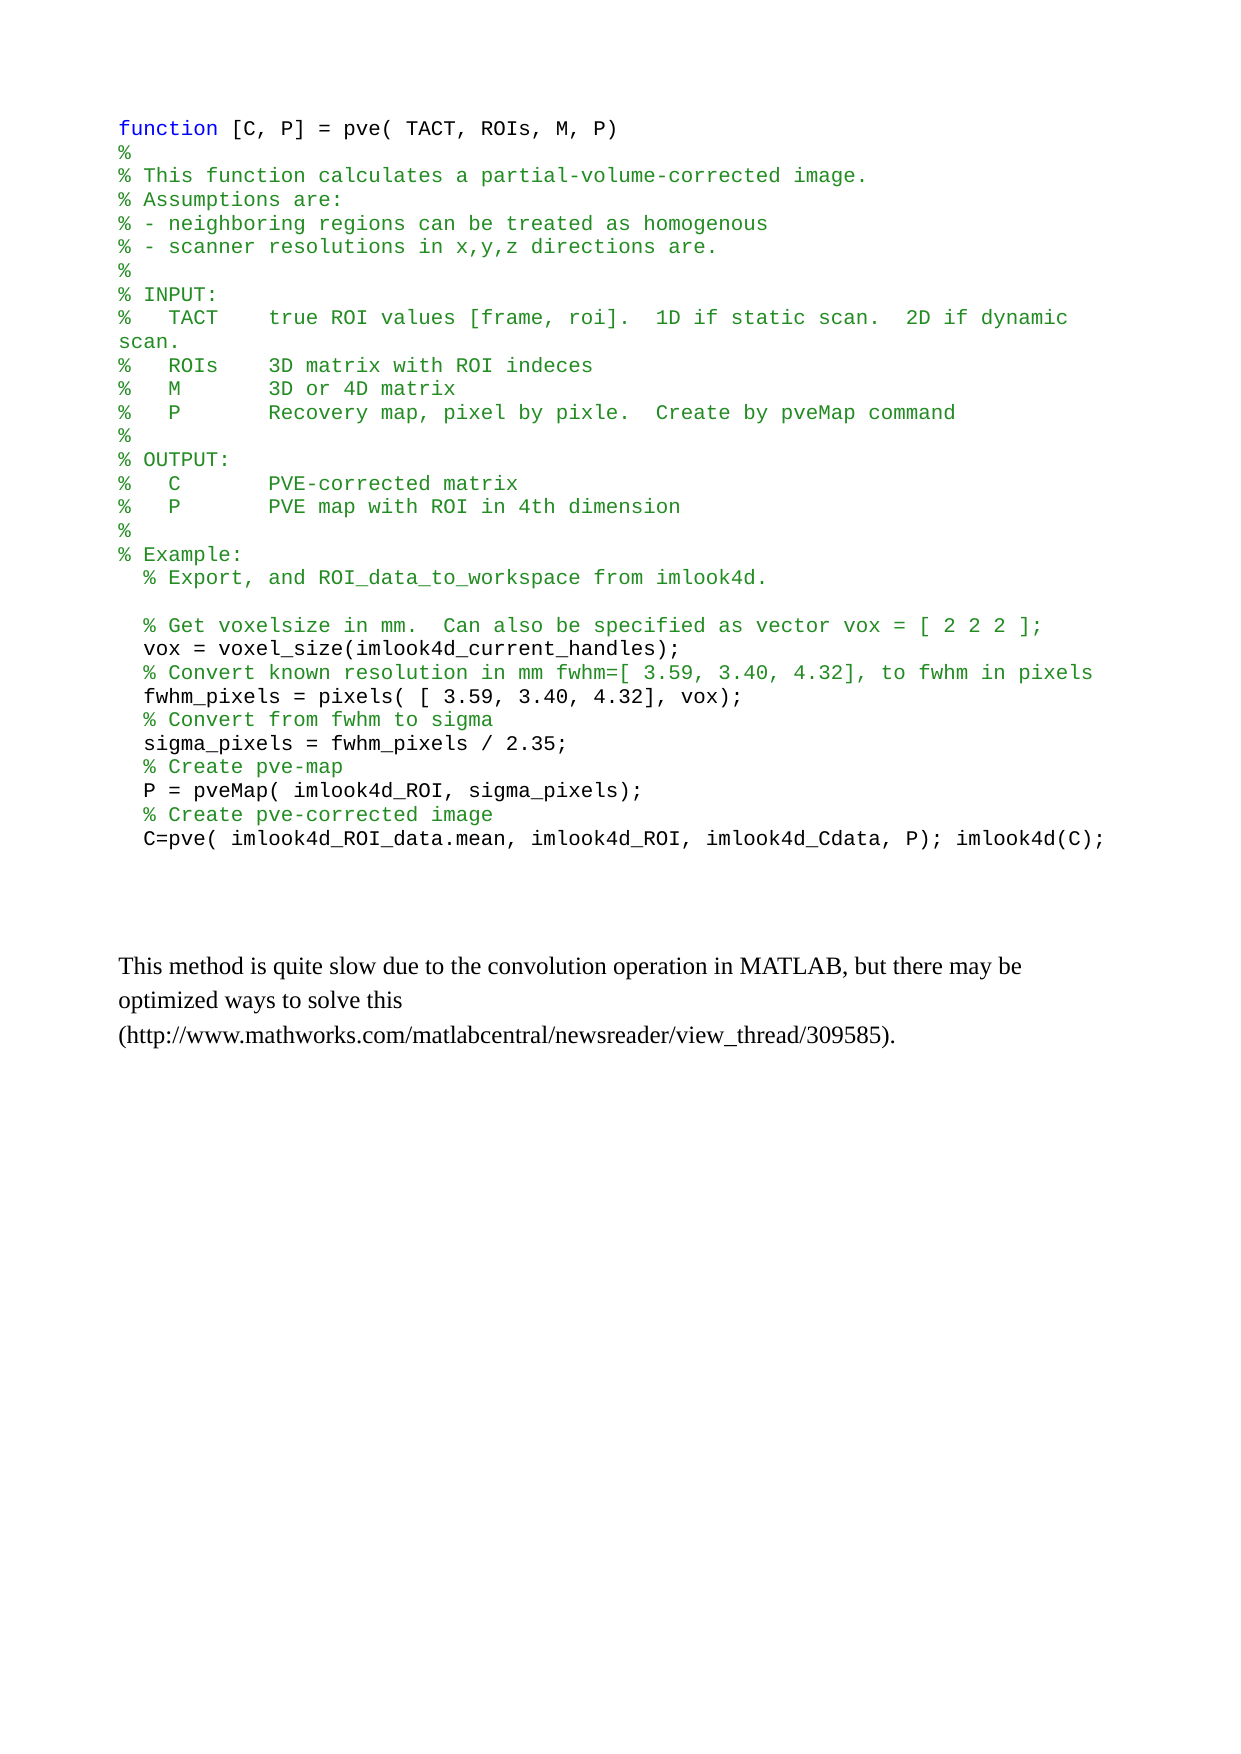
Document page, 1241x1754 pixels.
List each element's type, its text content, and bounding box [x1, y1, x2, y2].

text % C PVE-corrected matrix [118, 473, 1122, 496]
text % [118, 142, 1122, 165]
text % This function calculates a partial-volume-corrected image. [118, 165, 1122, 189]
text % Convert known resolution in mm fwhm=[ 3.59, 3.40, 4.32], to fwhm in pixels [118, 662, 1122, 686]
text P = pveMap( imlook4d_ROI, sigma_pixels); [118, 780, 1122, 804]
text % [118, 260, 1122, 284]
text % [118, 426, 1122, 449]
text function [C, P] = pve( TACT, ROIs, M, P) [118, 118, 1122, 142]
text % Create pve-map [118, 757, 1122, 780]
text % OUTPUT: [118, 449, 1122, 473]
text % - neighboring regions can be treated as homogenous [118, 213, 1122, 236]
text % [118, 520, 1122, 544]
text sigma_pixels = fwhm_pixels / 2.35; [118, 733, 1122, 757]
text % INPUT: [118, 284, 1122, 307]
text % ROIs 3D matrix with ROI indeces [118, 354, 1122, 378]
text % M 3D or 4D matrix [118, 378, 1122, 402]
text vox = voxel_size(imlook4d_current_handles); [118, 638, 1122, 662]
text % - scanner resolutions in x,y,z directions are. [118, 236, 1122, 260]
text % P PVE map with ROI in 4th dimension [118, 496, 1122, 520]
text This method is quite slow due to the convolution operation in MATLAB, but there may be optimized ways to solve this (http://www.mathworks.com/matlabcentral/newsreader/view_thread/309585). [118, 951, 1122, 1048]
text % P Recovery map, pixel by pixle. Create by pveMap command [118, 402, 1122, 426]
text % Assumptions are: [118, 189, 1122, 213]
text % Convert from fwhm to sigma [118, 709, 1122, 733]
text fwhm_pixels = pixels( [ 3.59, 3.40, 4.32], vox); [118, 686, 1122, 709]
text % Example: [118, 544, 1122, 567]
text % Create pve-corrected image [118, 804, 1122, 827]
text C=pve( imlook4d_ROI_data.mean, imlook4d_ROI, imlook4d_Cdata, P); imlook4d(C); [118, 827, 1122, 851]
text % Get voxelsize in mm. Can also be specified as vector vox = [ 2 2 2 ]; [118, 615, 1122, 638]
text % Export, and ROI_data_to_workspace from imlook4d. [118, 567, 1122, 591]
text % TACT true ROI values [frame, roi]. 1D if static scan. 2D if dynamic scan. [118, 307, 1122, 354]
